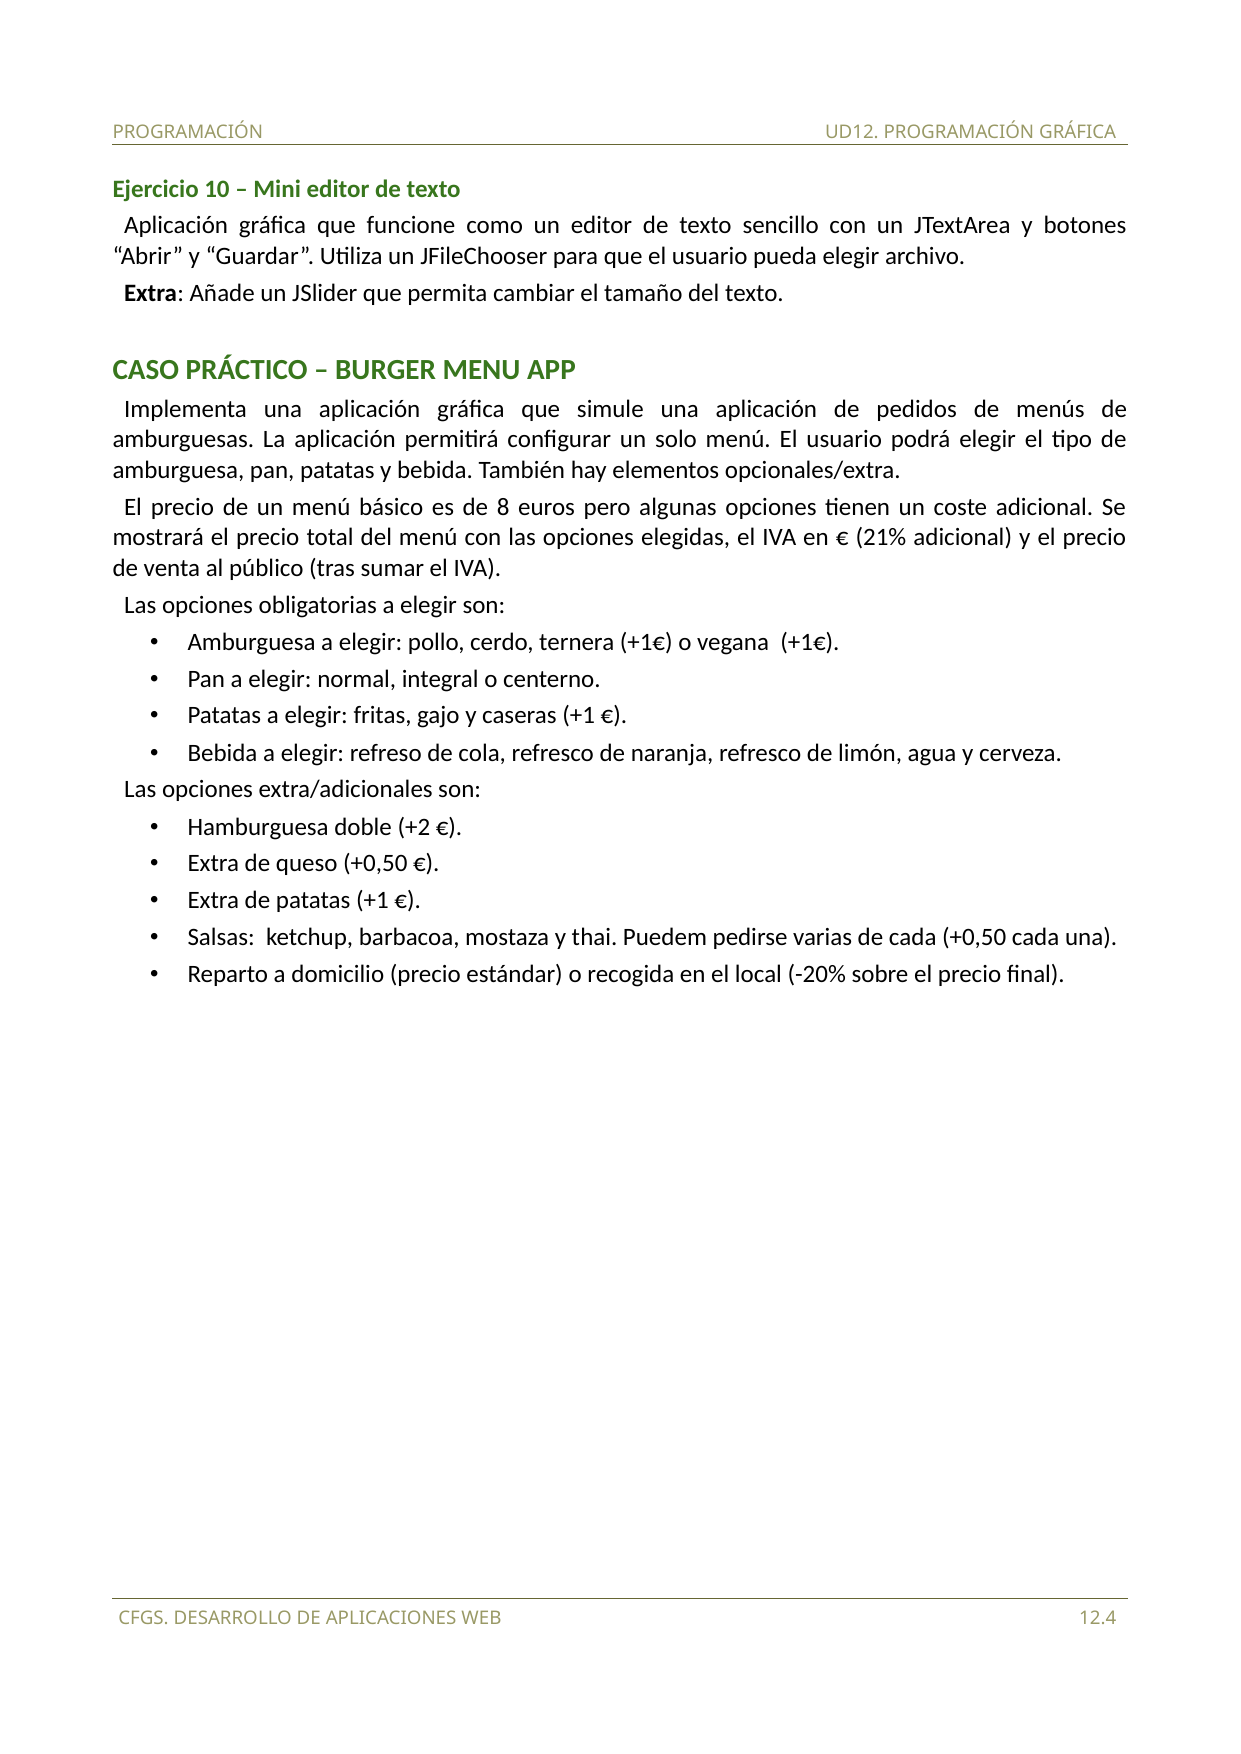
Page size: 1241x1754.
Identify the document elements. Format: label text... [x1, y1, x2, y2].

list Bebida a elegir: refreso de cola, refresco de naranja, refresco de limón, agua y cerveza. [150, 737, 1128, 767]
list Pan a elegir: normal, integral o centerno. [150, 663, 1128, 693]
list Patatas a elegir: fritas, gajo y caseras (+1 €). [150, 700, 1128, 730]
list Extra de patatas (+1 €). [150, 884, 1128, 915]
text Las opciones obligatorias a elegir son: [112, 589, 1128, 619]
list Reparto a domicilio (precio estándar) o recogida en el local (-20% sobre el precio final). [150, 958, 1128, 989]
subtitle CASO PRÁCTICO – BURGER MENU APP [112, 351, 1128, 387]
text El precio de un menú básico es de 8 euros pero algunas opciones tienen un coste adicional. Se mostrará el precio total del menú con las opciones elegidas, el IVA en € (21% adicional) y el precio de venta al público (tras sumar el IVA). [112, 491, 1128, 582]
list Salsas: ketchup, barbacoa, mostaza y thai. Puedem pedirse varias de cada (+0,50 cada una). [150, 922, 1128, 952]
text Extra: Añade un JSlider que permita cambiar el tamaño del texto. [112, 277, 1128, 308]
list Hamburguesa doble (+2 €). [150, 811, 1128, 841]
text Implementa una aplicación gráfica que simule una aplicación de pedidos de menús de amburguesas. La aplicación permitirá configurar un solo menú. El usuario podrá elegir el tipo de amburguesa, pan, patatas y bebida. También hay elementos opcionales/extra. [112, 393, 1128, 484]
text Ejercicio 10 – Mini editor de texto [112, 173, 1128, 204]
text Las opciones extra/adicionales son: [112, 774, 1128, 804]
list Amburguesa a elegir: pollo, cerdo, ternera (+1€) o vegana (+1€). [150, 626, 1128, 656]
list Extra de queso (+0,50 €). [150, 848, 1128, 878]
text Aplicación gráfica que funcione como un editor de texto sencillo con un JTextArea y botones “Abrir” y “Guardar”. Utiliza un JFileChooser para que el usuario pueda elegir archivo. [112, 210, 1128, 271]
